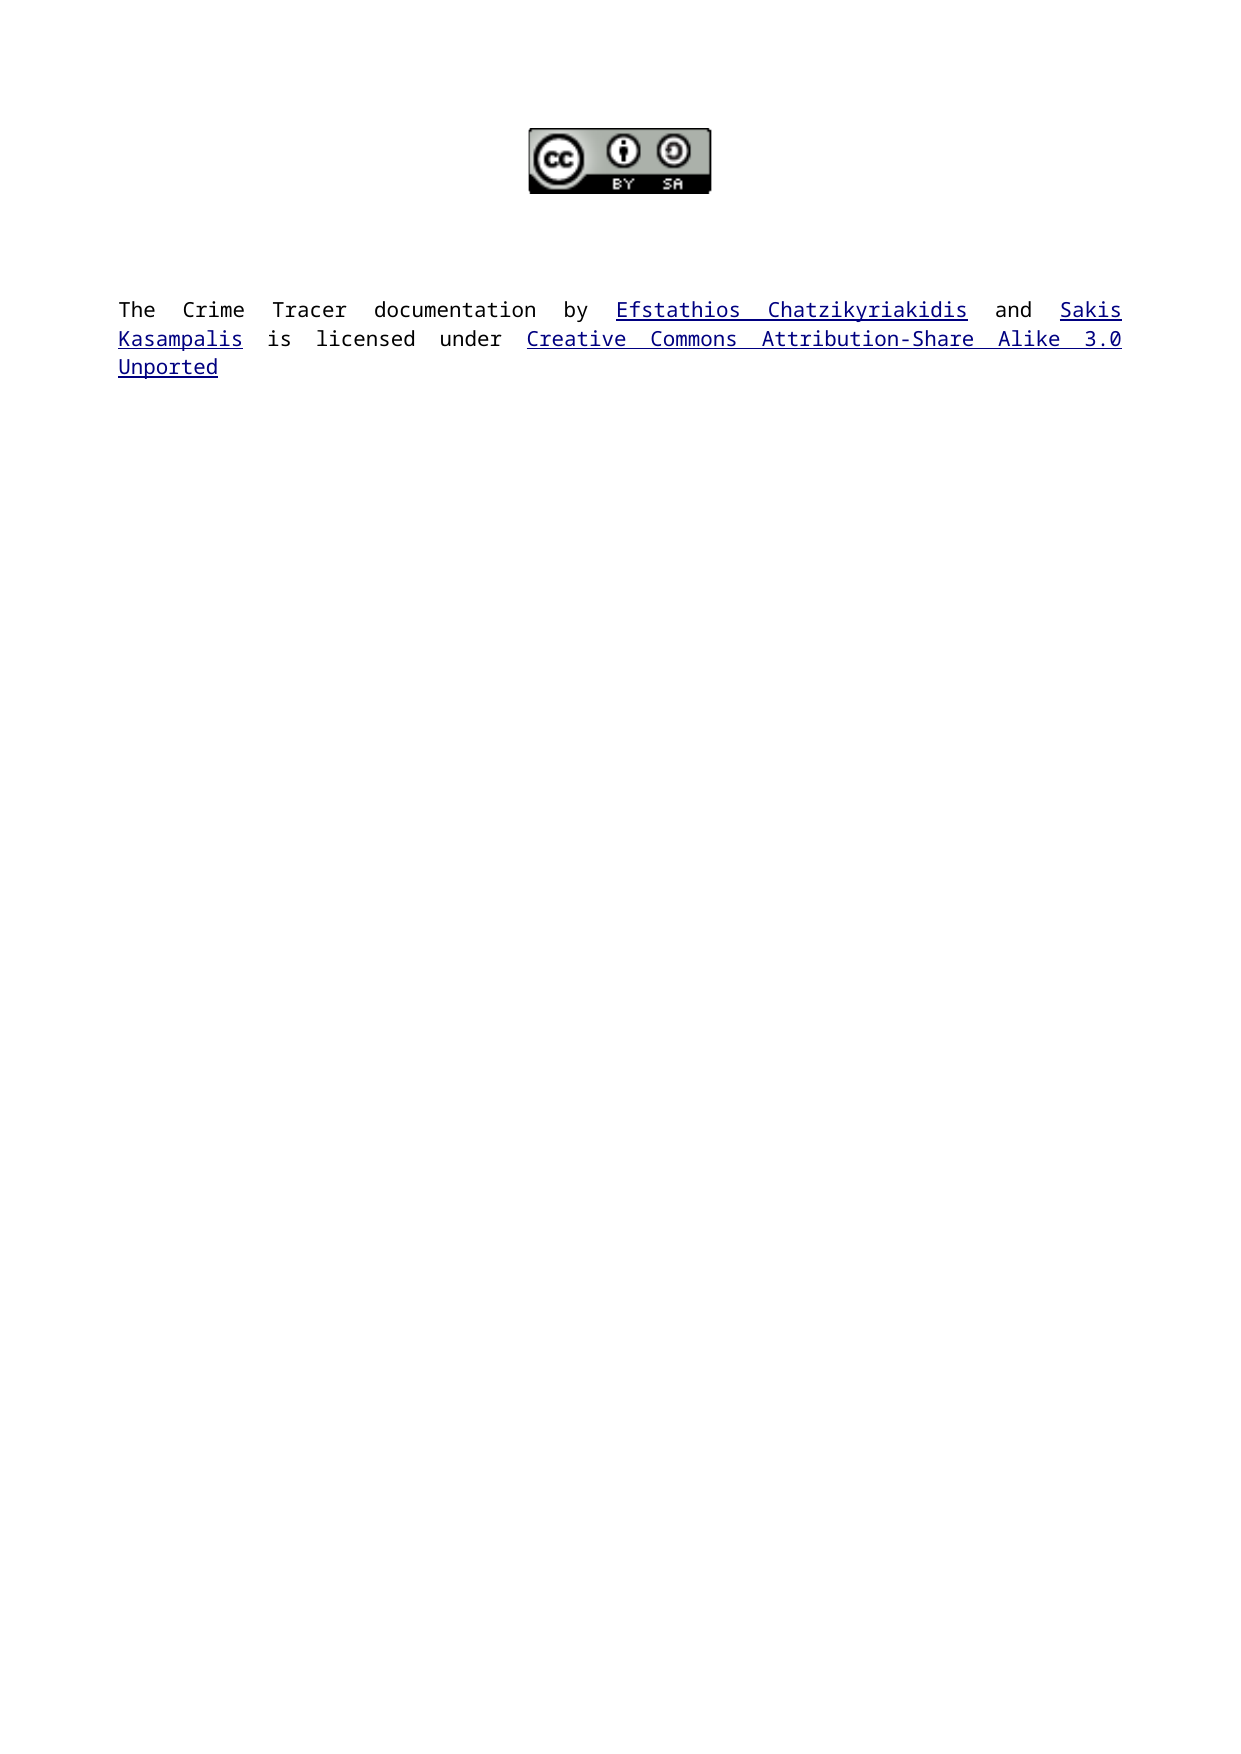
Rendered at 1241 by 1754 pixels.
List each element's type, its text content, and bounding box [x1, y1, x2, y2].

picture [528, 128, 712, 194]
text The Crime Tracer documentation by Efstathios Chatzikyriakidis and Sakis Kasampalis is licensed under Creative Commons Attribution-Share Alike 3.0 Unported [118, 295, 1122, 381]
